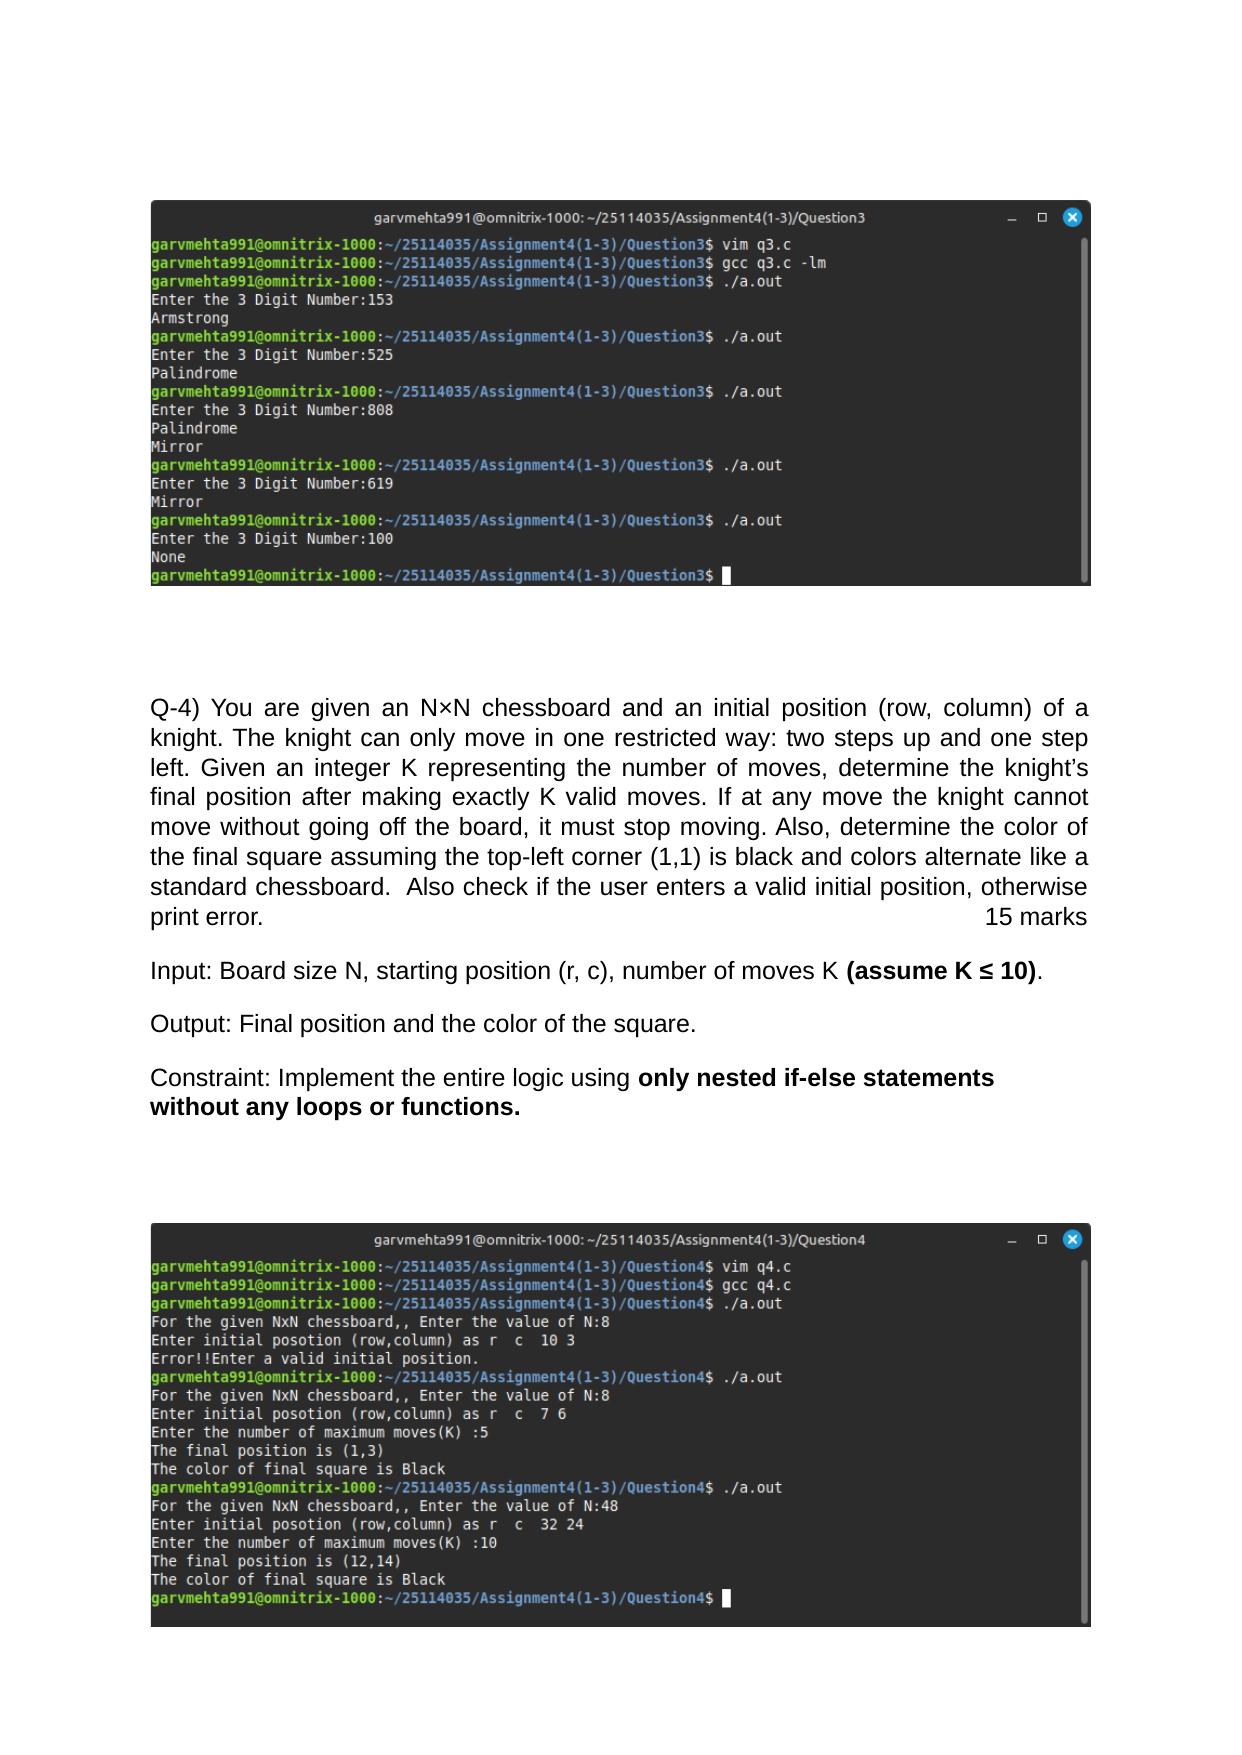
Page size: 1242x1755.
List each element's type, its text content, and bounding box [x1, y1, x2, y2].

text Constraint: Implement the entire logic using only nested if-else statements without any loops or functions. [150, 1063, 1090, 1121]
picture [150, 200, 1091, 586]
text Output: Final position and the color of the square. [150, 1009, 1090, 1038]
picture [150, 1223, 1091, 1627]
text Q-4) You are given an N×N chessboard and an initial position (row, column) of a knight. The knight can only move in one restricted way: two steps up and one step left. Given an integer K representing the number of moves, determine the knight’s final position after making exactly K valid moves. If at any move the knight cannot move without going off the board, it must stop moving. Also, determine the color of the final square assuming the top-left corner (1,1) is black and colors alternate like a standard chessboard. Also check if the user enters a valid initial position, otherwise print error. 15 marks [150, 693, 1090, 931]
text Input: Board size N, starting position (r, c), number of moves K (assume K ≤ 10). [150, 956, 1090, 984]
